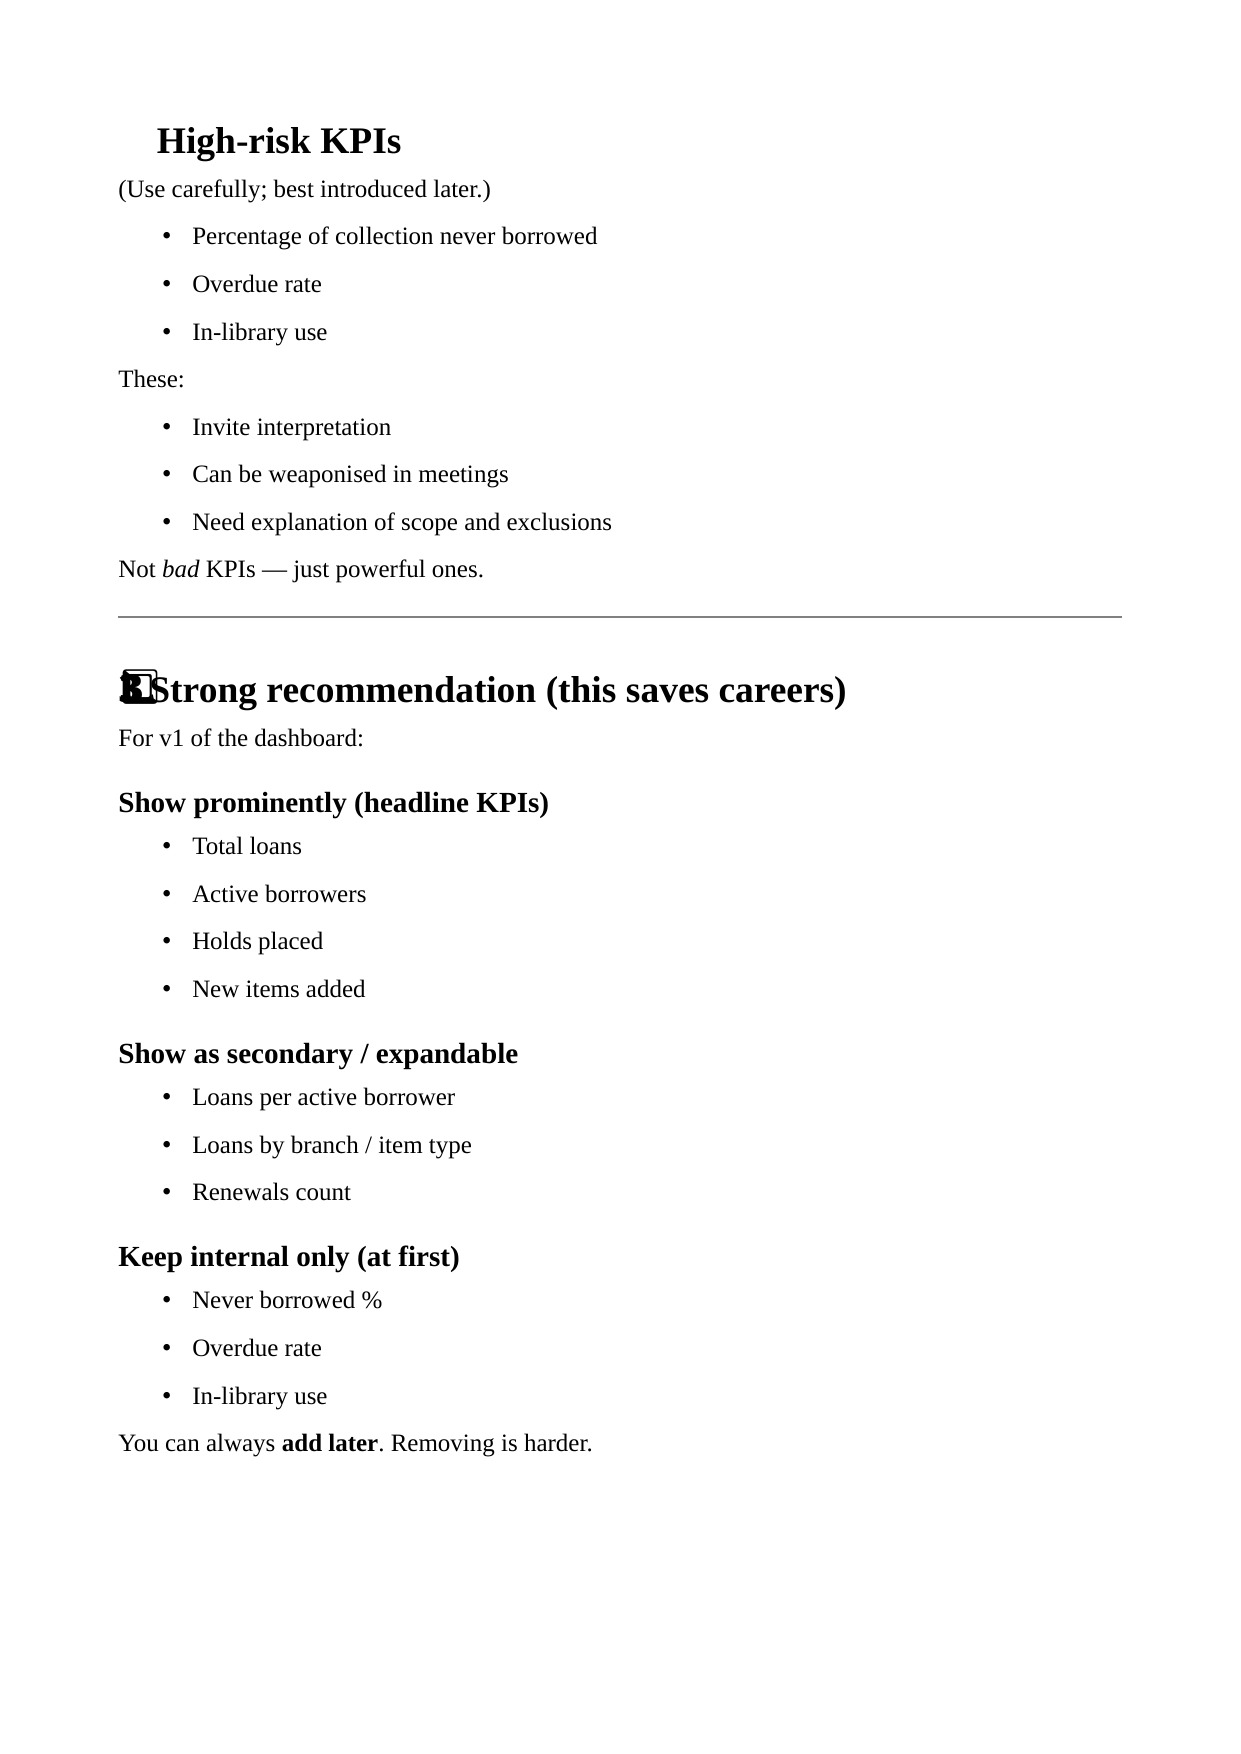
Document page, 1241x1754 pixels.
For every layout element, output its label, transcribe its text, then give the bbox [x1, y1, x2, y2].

subtitle Show prominently (headline KPIs) [118, 785, 1122, 819]
list Can be weaponised in meetings [162, 459, 1122, 488]
text These: [118, 364, 1122, 393]
text You can always add later. Removing is harder. [118, 1428, 1122, 1457]
list Percentage of collection never borrowed [162, 221, 1122, 250]
list Total loans [162, 831, 1122, 860]
list Renewals count [162, 1177, 1122, 1206]
list Never borrowed % [162, 1286, 1122, 1314]
list Active borrowers [162, 879, 1122, 907]
text Not bad KPIs — just powerful ones. [118, 554, 1122, 583]
list New items added [162, 974, 1122, 1003]
list In-library use [162, 317, 1122, 345]
list Overdue rate [162, 1333, 1122, 1362]
list Need explanation of scope and exclusions [162, 507, 1122, 536]
list Loans per active borrower [162, 1082, 1122, 1111]
subtitle 3️⃣ Strong recommendation (this saves careers) [118, 667, 1122, 710]
subtitle Keep internal only (at first) [118, 1239, 1122, 1273]
text (Use carefully; best introduced later.) [118, 174, 1122, 202]
subtitle Show as secondary / expandable [118, 1036, 1122, 1070]
subtitle 🔴 High-risk KPIs [118, 118, 1122, 161]
list In-library use [162, 1381, 1122, 1409]
list Loans by branch / item type [162, 1130, 1122, 1158]
list Invite interpretation [162, 412, 1122, 441]
list Holds placed [162, 926, 1122, 955]
text For v1 of the dashboard: [118, 723, 1122, 752]
list Overdue rate [162, 269, 1122, 298]
